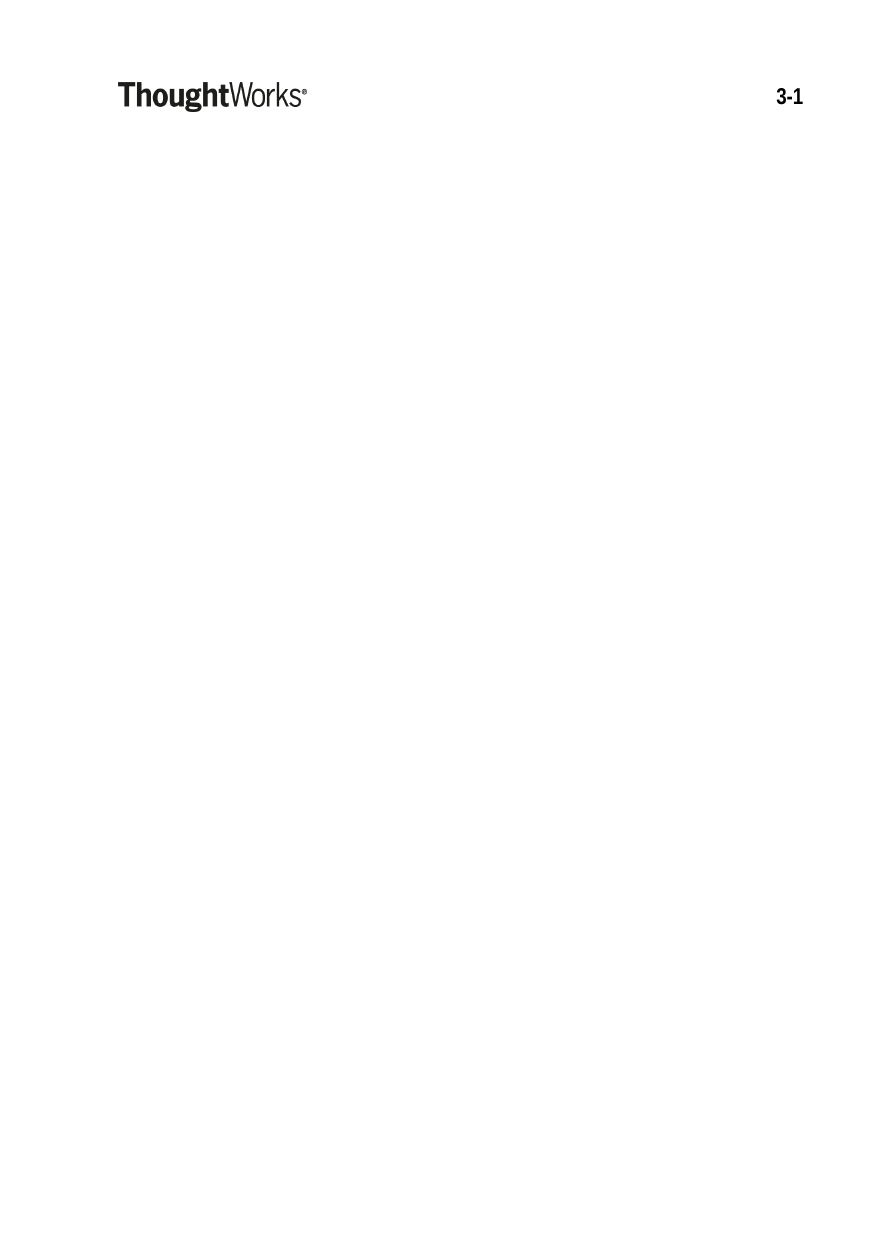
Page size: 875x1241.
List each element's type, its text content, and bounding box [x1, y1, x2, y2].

picture [118, 82, 307, 112]
text 3-1 [685, 83, 803, 109]
